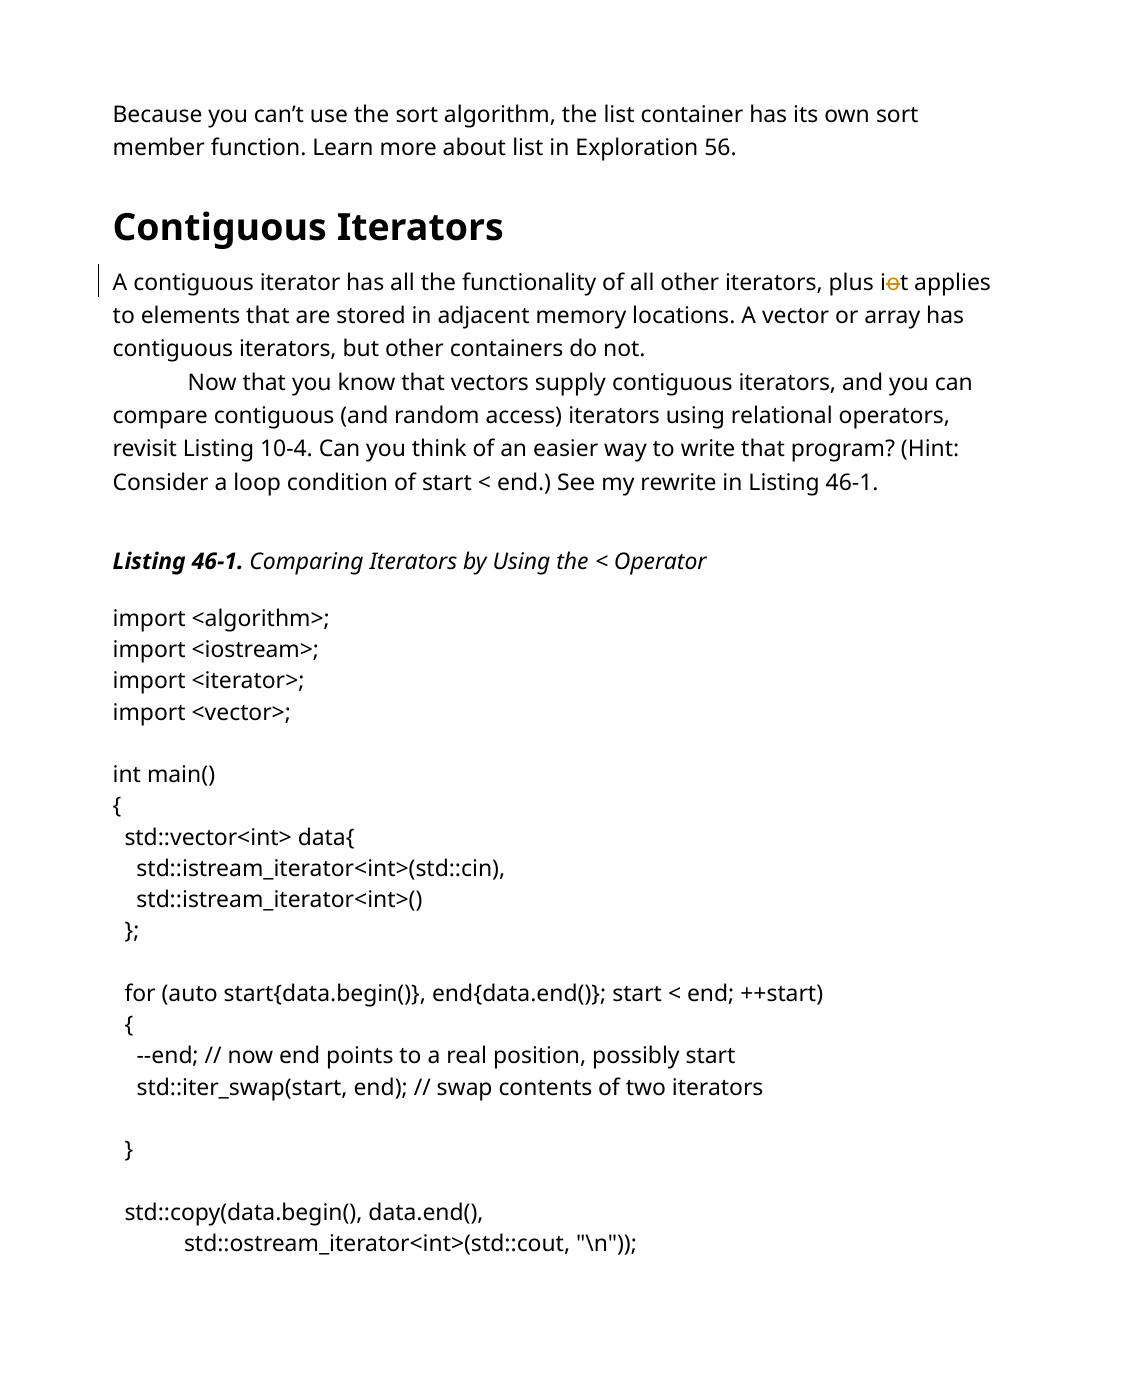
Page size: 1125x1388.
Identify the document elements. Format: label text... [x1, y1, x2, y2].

text { [112, 789, 1012, 820]
text import <iostream>; [112, 633, 1012, 664]
text --end; // now end points to a real position, possibly start [112, 1039, 1012, 1070]
text for (auto start{data.begin()}, end{data.end()}; start < end; ++start) [112, 977, 1012, 1008]
text import <algorithm>; [112, 602, 1012, 633]
text std::istream_iterator<int>() [112, 883, 1012, 914]
text import <vector>; [112, 695, 1012, 727]
text Listing 46-1. Comparing Iterators by Using the < Operator [112, 545, 1012, 576]
text std::vector<int> data{ [112, 820, 1012, 852]
text Because you can’t use the sort algorithm, the list container has its own sort member function. Learn more about list in Exploration 56. [112, 96, 1012, 163]
text std::ostream_iterator<int>(std::cout, "\n")); [112, 1227, 1012, 1258]
text import <iterator>; [112, 664, 1012, 695]
text int main() [112, 758, 1012, 789]
text } [112, 1133, 1012, 1164]
text { [112, 1008, 1012, 1039]
text std::copy(data.begin(), data.end(), [112, 1195, 1012, 1227]
text A contiguous iterator has all the functionality of all other iterators, plus it applies to elements that are stored in adjacent memory locations. A vector or array has contiguous iterators, but other containers do not. [112, 264, 1012, 364]
text std::iter_swap(start, end); // swap contents of two iterators [112, 1070, 1012, 1102]
text std::istream_iterator<int>(std::cin), [112, 852, 1012, 883]
text Now that you know that vectors supply contiguous iterators, and you can compare contiguous (and random access) iterators using relational operators, revisit Listing 10-4. Can you think of an easier way to write that program? (Hint: Consider a loop condition of start < end.) See my rewrite in Listing 46-1. [112, 364, 1012, 497]
subtitle Contiguous Iterators [112, 200, 1012, 251]
text }; [112, 914, 1012, 945]
